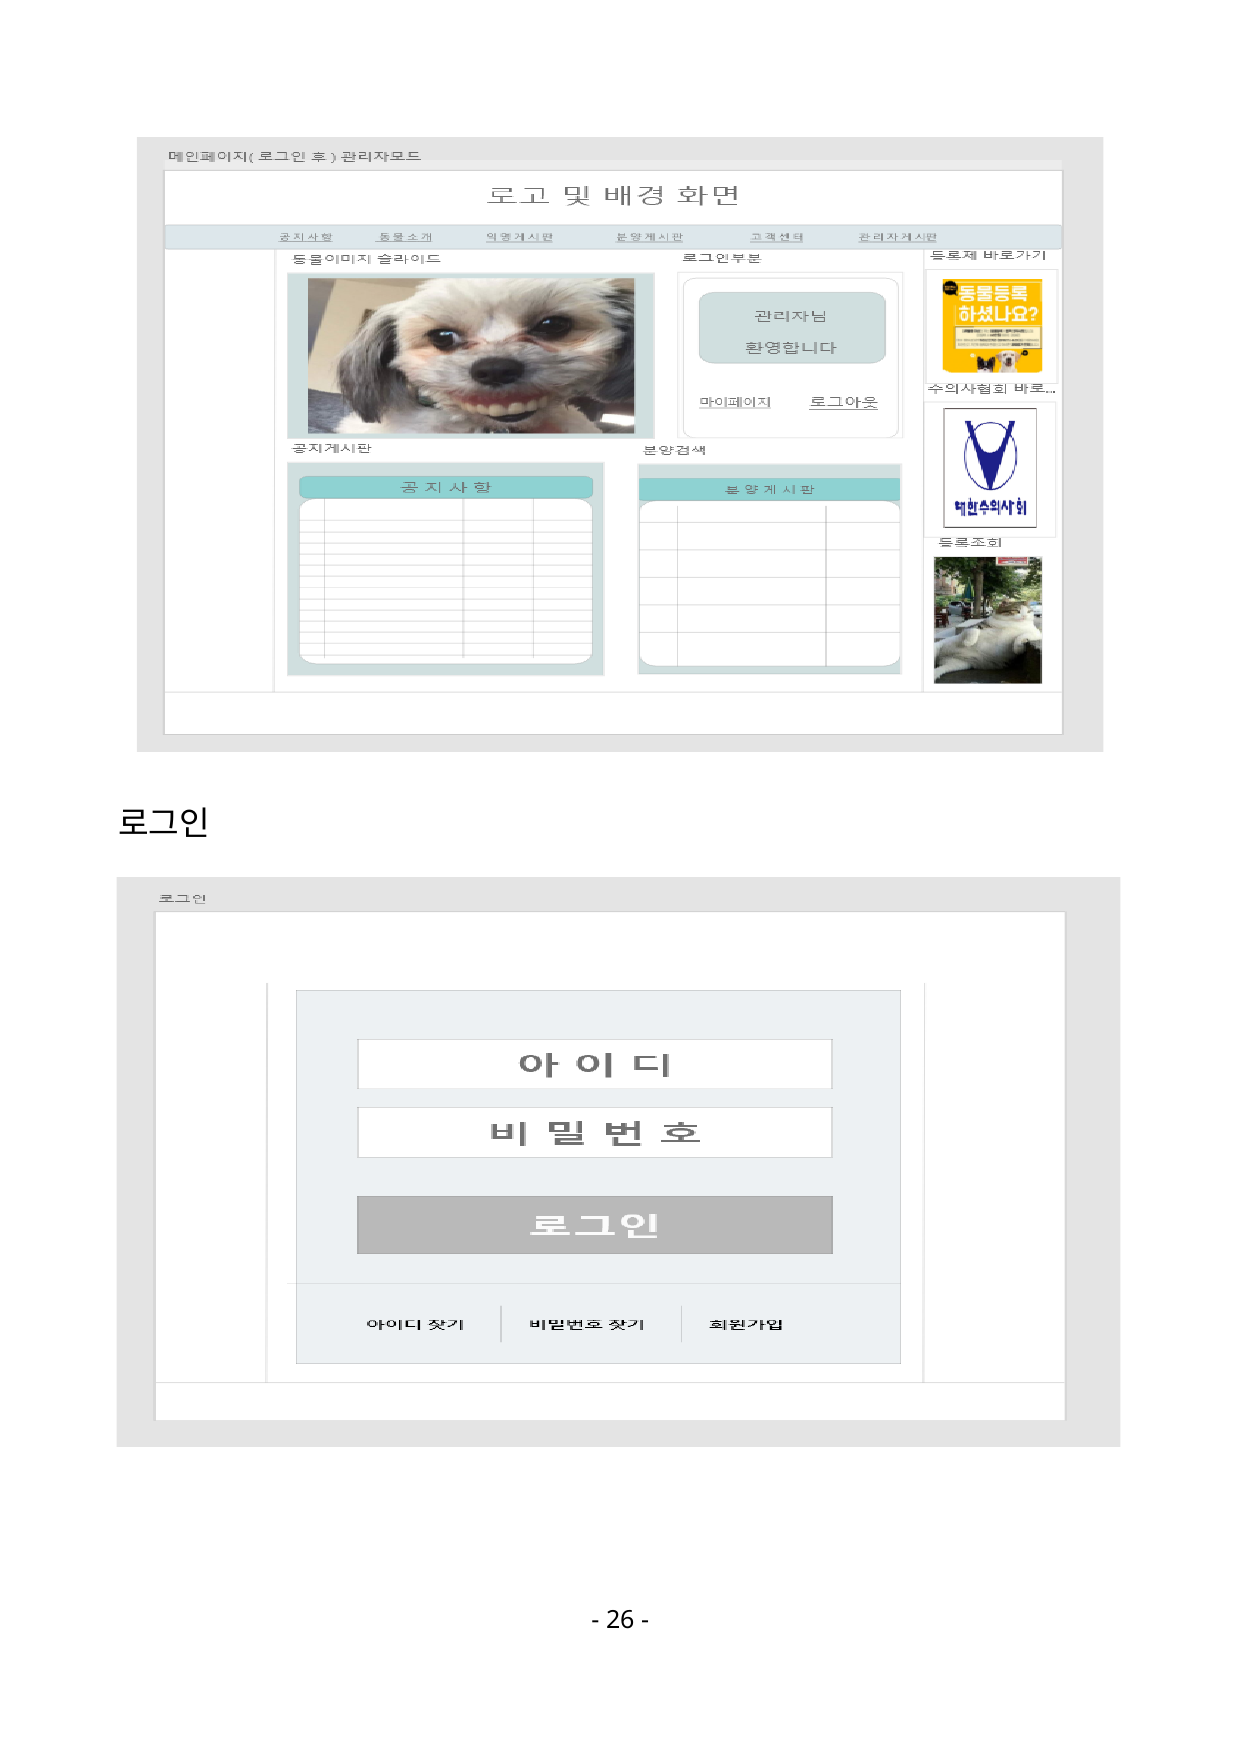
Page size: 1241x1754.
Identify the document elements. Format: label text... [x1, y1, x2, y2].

text 로그인 [118, 797, 1122, 845]
picture [116, 877, 1121, 1447]
picture [136, 137, 1104, 752]
